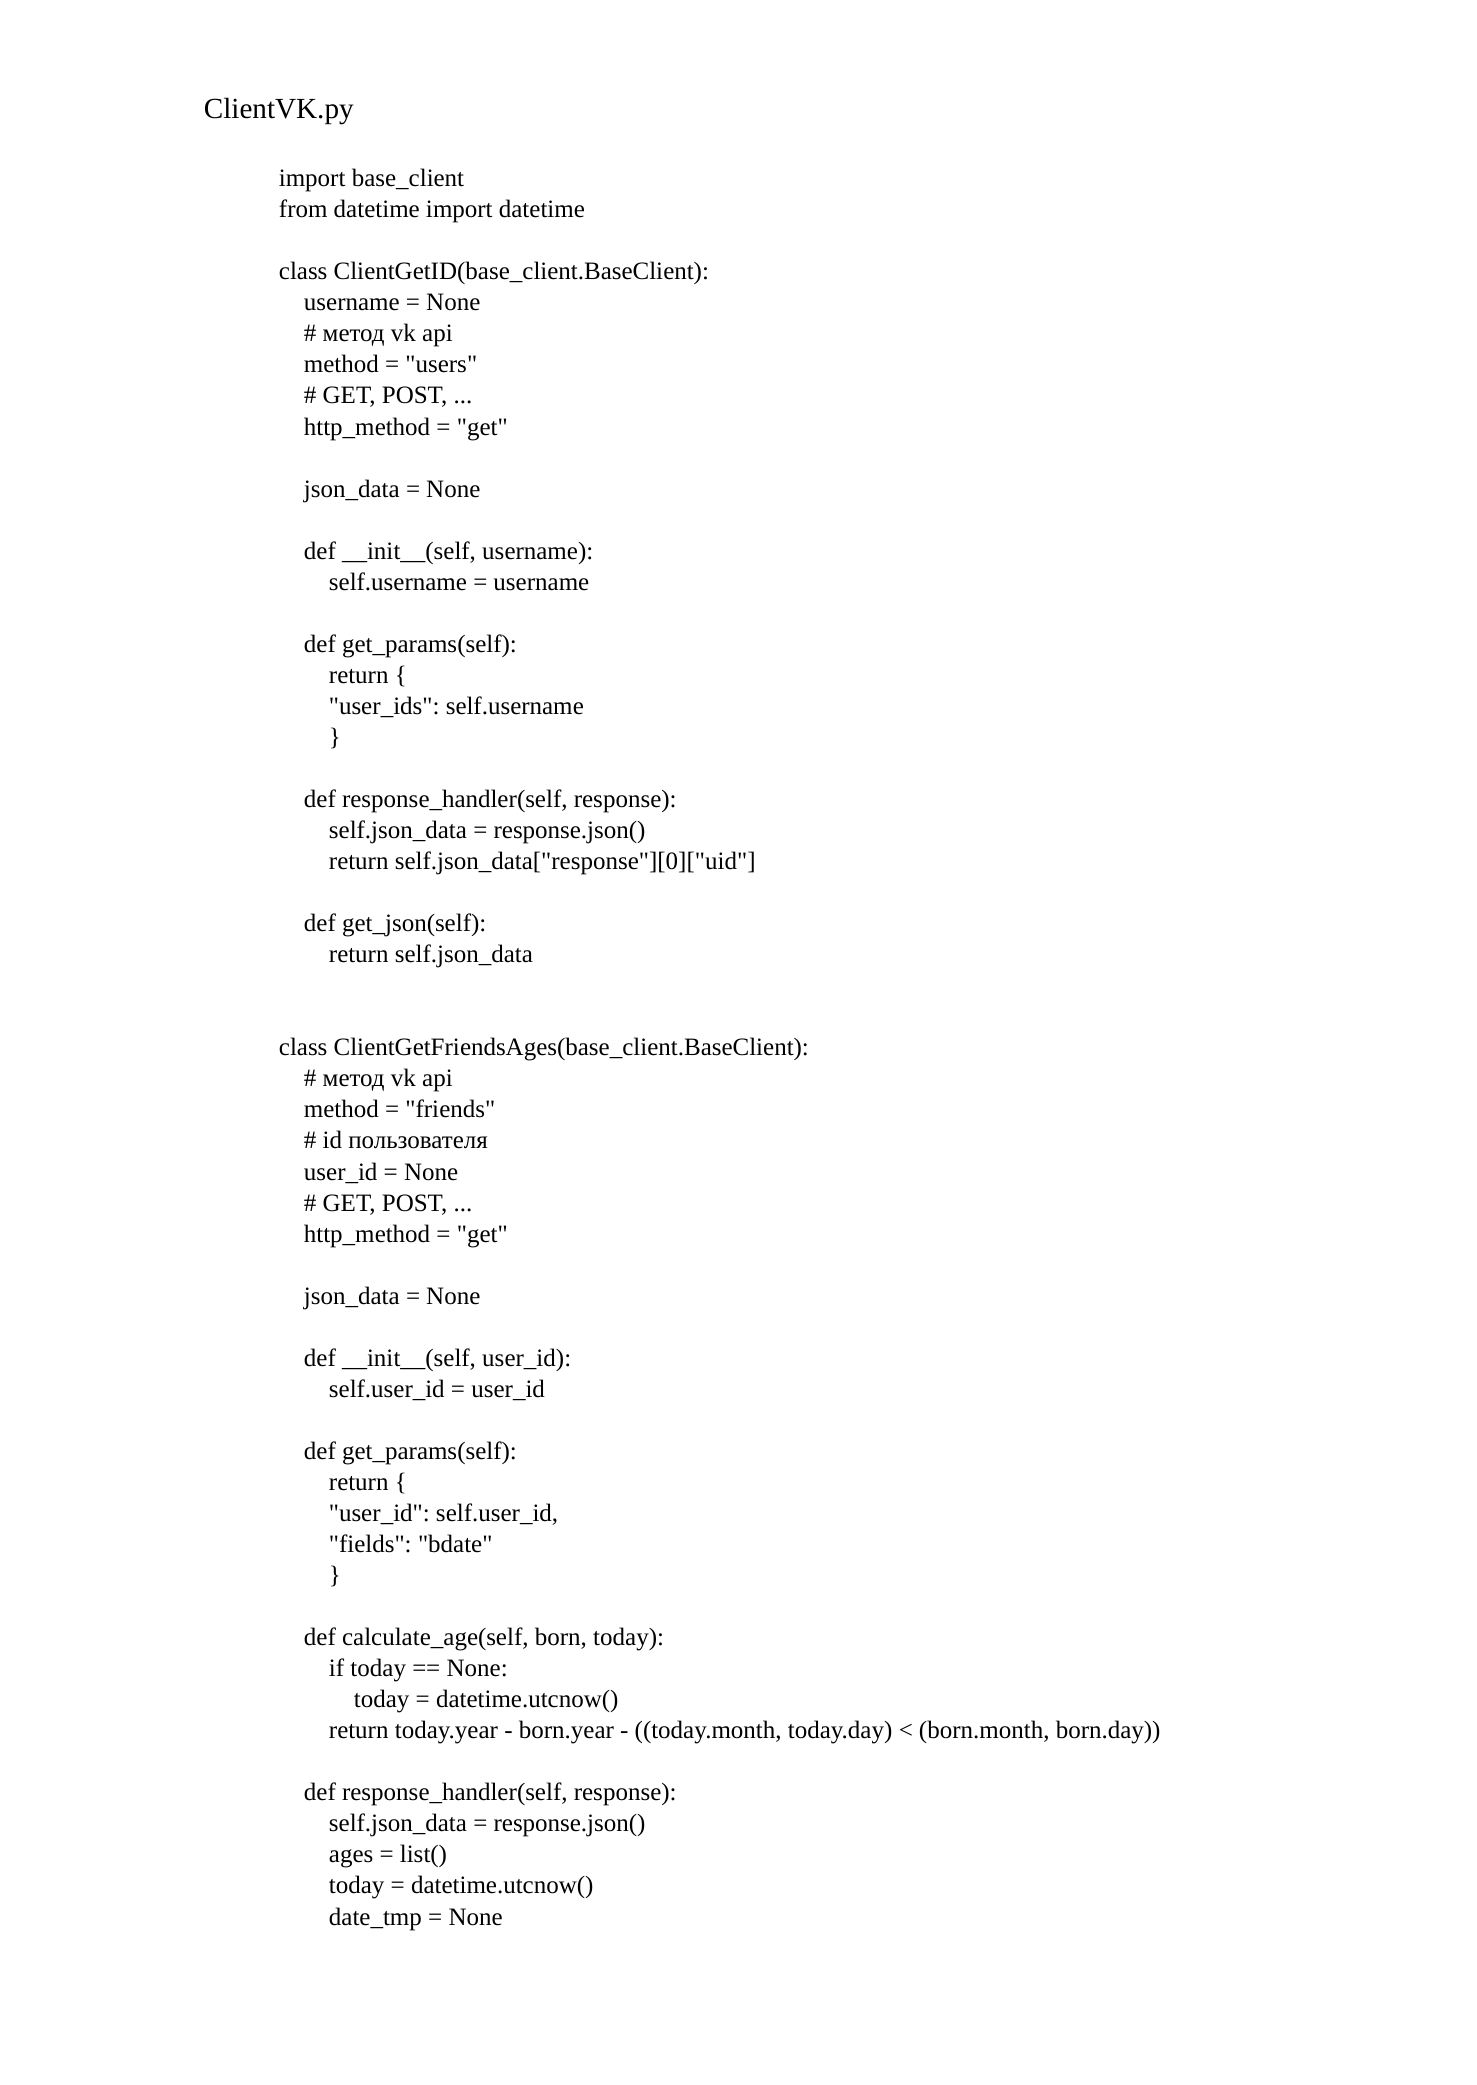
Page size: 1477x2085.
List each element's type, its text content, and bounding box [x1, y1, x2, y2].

list "fields": "bdate" [279, 1529, 1348, 1558]
list self.user_id = user_id [279, 1374, 1348, 1403]
list method = "friends" [279, 1094, 1348, 1123]
list def response_handler(self, response): [279, 1777, 1348, 1806]
list class ClientGetFriendsAges(base_client.BaseClient): [279, 1032, 1348, 1061]
list def calculate_age(self, born, today): [279, 1622, 1348, 1651]
list today = datetime.utcnow() [279, 1871, 1348, 1899]
list # GET, POST, ... [279, 1188, 1348, 1216]
list import base_client [279, 163, 1348, 192]
list def get_params(self): [279, 629, 1348, 658]
list user_id = None [279, 1157, 1348, 1185]
list def __init__(self, username): [279, 536, 1348, 564]
list date_tmp = None [279, 1902, 1348, 1930]
list # id пользователя [279, 1126, 1348, 1154]
list } [279, 1560, 1348, 1589]
list return self.json_data["response"][0]["uid"] [279, 846, 1348, 875]
list http_method = "get" [279, 1219, 1348, 1247]
list # метод vk api [279, 318, 1348, 347]
list def response_handler(self, response): [279, 784, 1348, 813]
list # метод vk api [279, 1063, 1348, 1092]
list class ClientGetID(base_client.BaseClient): [279, 256, 1348, 285]
list # GET, POST, ... [279, 381, 1348, 409]
list return self.json_data [279, 939, 1348, 968]
list from datetime import datetime [279, 194, 1348, 223]
list self.username = username [279, 567, 1348, 596]
list today = datetime.utcnow() [279, 1684, 1348, 1713]
list ClientVK.py [204, 91, 1348, 124]
list json_data = None [279, 474, 1348, 502]
list "user_id": self.user_id, [279, 1498, 1348, 1527]
list def get_params(self): [279, 1436, 1348, 1465]
list self.json_data = response.json() [279, 815, 1348, 844]
list def __init__(self, user_id): [279, 1343, 1348, 1372]
list if today == None: [279, 1653, 1348, 1682]
list self.json_data = response.json() [279, 1808, 1348, 1837]
list method = "users" [279, 349, 1348, 378]
list return today.year - born.year - ((today.month, today.day) < (born.month, born.day)) [279, 1715, 1348, 1744]
list http_method = "get" [279, 412, 1348, 440]
list ages = list() [279, 1839, 1348, 1868]
list return { [279, 1467, 1348, 1496]
list } [279, 722, 1348, 751]
list "user_ids": self.username [279, 691, 1348, 720]
list return { [279, 660, 1348, 689]
list json_data = None [279, 1281, 1348, 1309]
list def get_json(self): [279, 908, 1348, 937]
list username = None [279, 287, 1348, 316]
